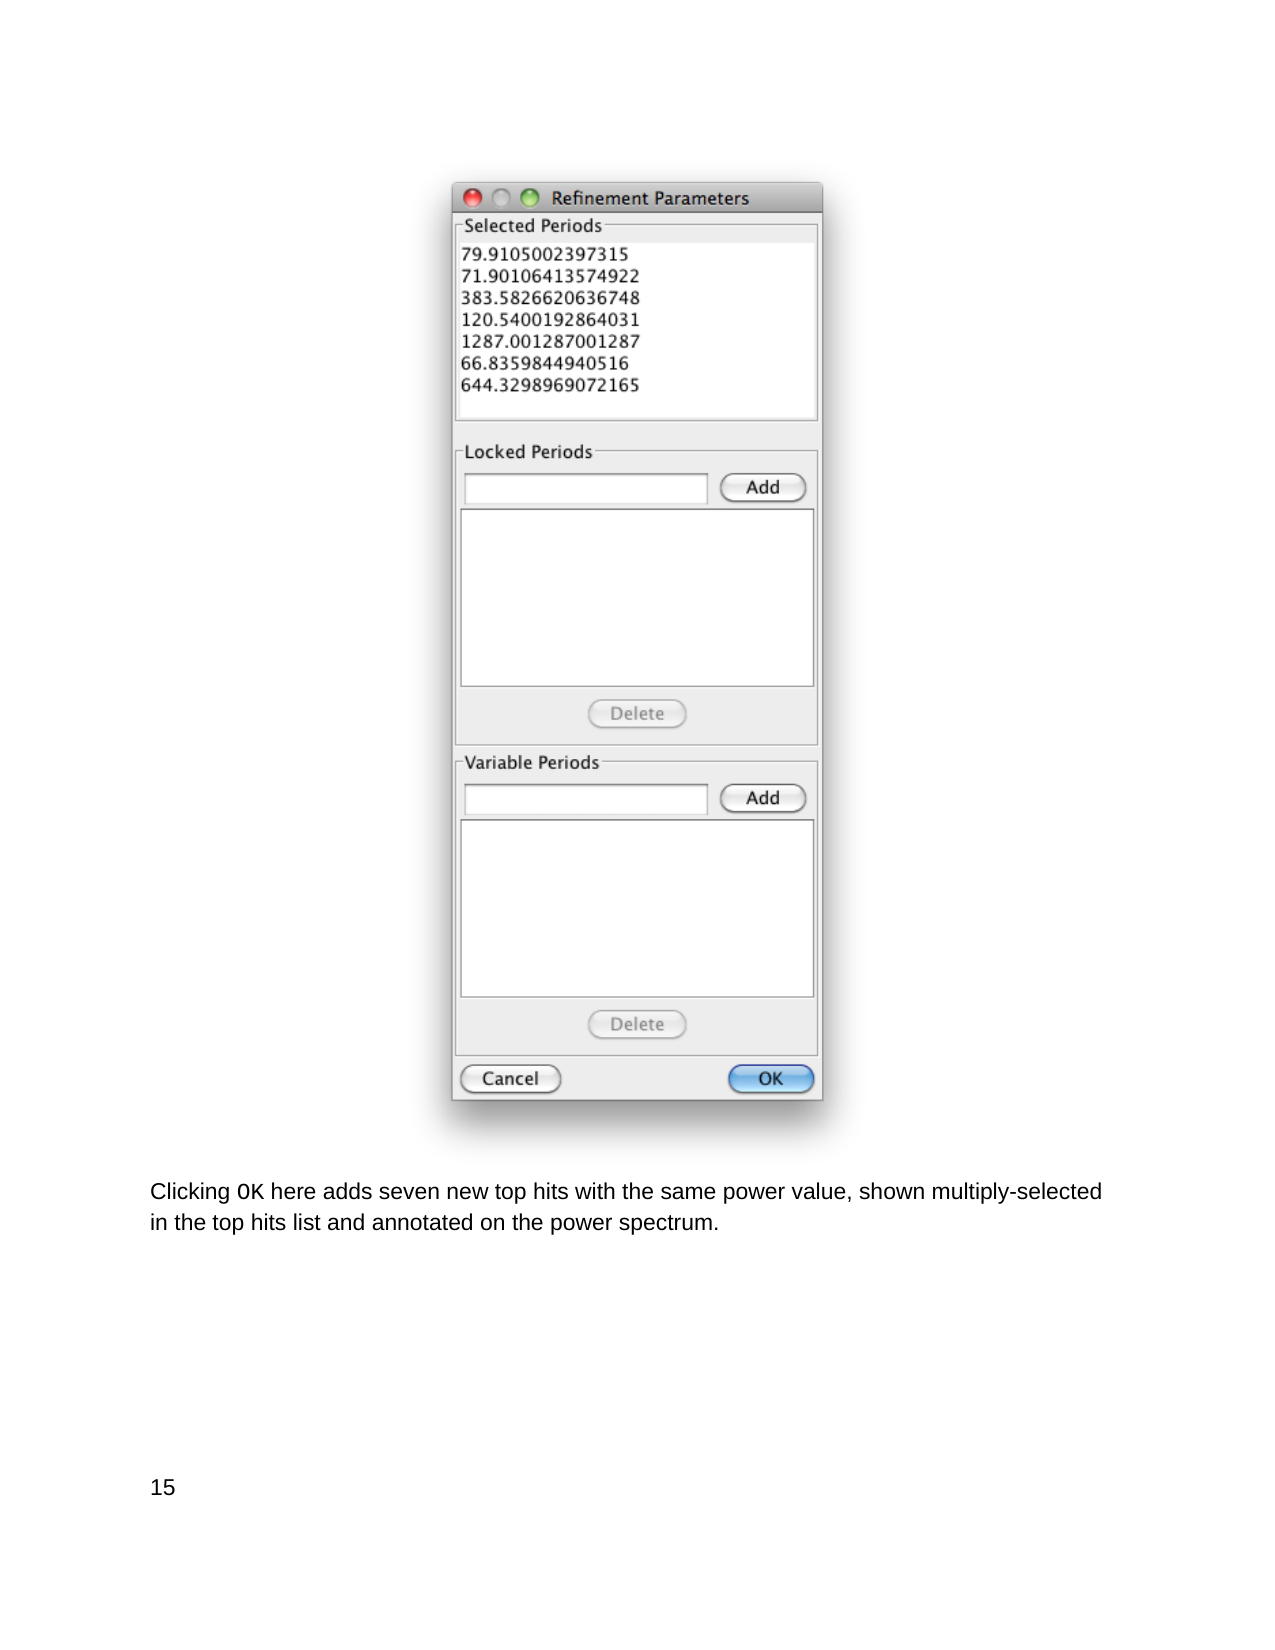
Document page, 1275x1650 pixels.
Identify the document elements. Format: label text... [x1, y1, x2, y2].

picture [398, 150, 877, 1175]
text Clicking OK here adds seven new top hits with the same power value, shown multiply-selected in the top hits list and annotated on the power spectrum. [150, 1179, 1125, 1236]
